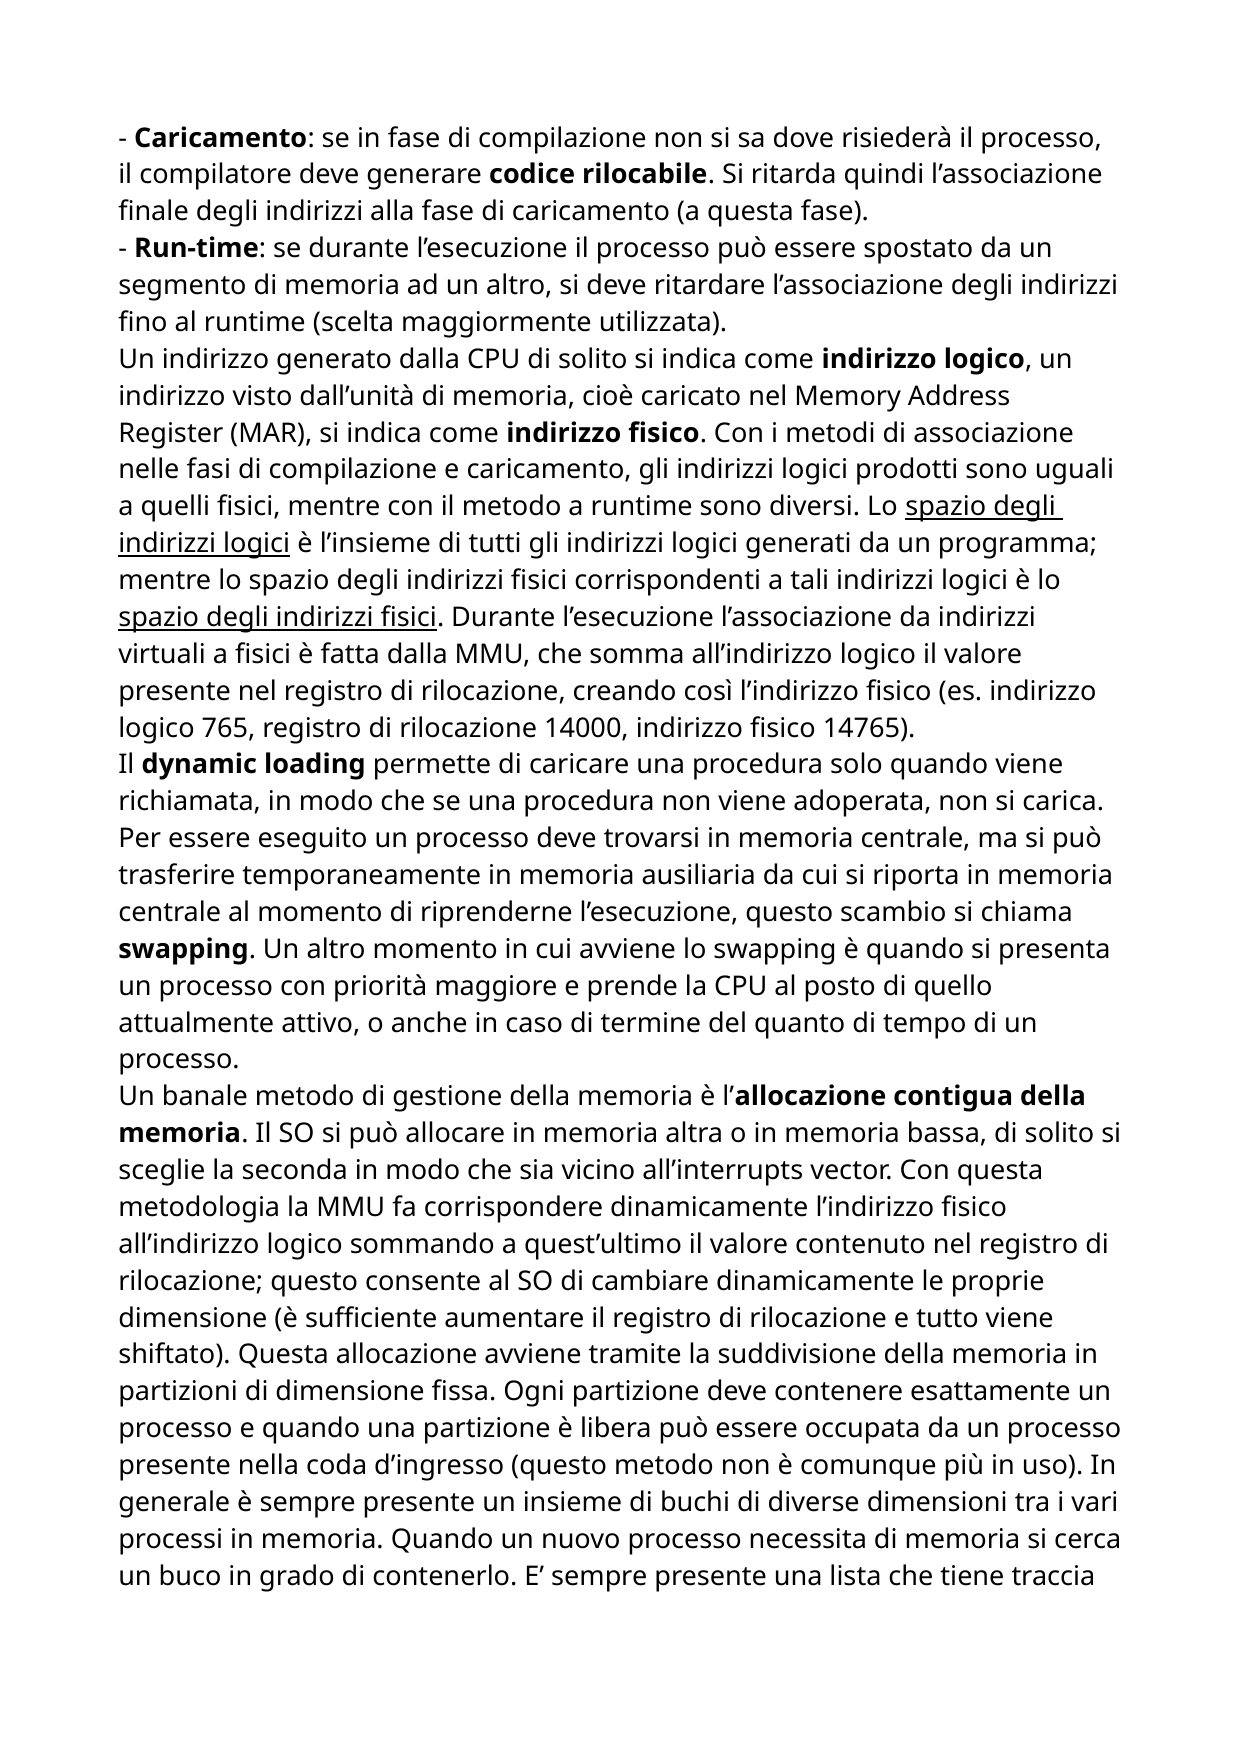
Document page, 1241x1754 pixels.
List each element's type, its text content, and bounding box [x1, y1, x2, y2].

text - Caricamento: se in fase di compilazione non si sa dove risiederà il processo, il compilatore deve generare codice rilocabile. Si ritarda quindi l’associazione finale degli indirizzi alla fase di caricamento (a questa fase). [118, 118, 1122, 229]
text - Run-time: se durante l’esecuzione il processo può essere spostato da un segmento di memoria ad un altro, si deve ritardare l’associazione degli indirizzi fino al runtime (scelta maggiormente utilizzata). [118, 229, 1122, 339]
text Il dynamic loading permette di caricare una procedura solo quando viene richiamata, in modo che se una procedura non viene adoperata, non si carica. [118, 745, 1122, 819]
text Per essere eseguito un processo deve trovarsi in memoria centrale, ma si può trasferire temporaneamente in memoria ausiliaria da cui si riporta in memoria centrale al momento di riprenderne l’esecuzione, questo scambio si chiama swapping. Un altro momento in cui avviene lo swapping è quando si presenta un processo con priorità maggiore e prende la CPU al posto di quello attualmente attivo, o anche in caso di termine del quanto di tempo di un processo. [118, 819, 1122, 1077]
text Un banale metodo di gestione della memoria è l’allocazione contigua della memoria. Il SO si può allocare in memoria altra o in memoria bassa, di solito si sceglie la seconda in modo che sia vicino all’interrupts vector. Con questa metodologia la MMU fa corrispondere dinamicamente l’indirizzo fisico all’indirizzo logico sommando a quest’ultimo il valore contenuto nel registro di rilocazione; questo consente al SO di cambiare dinamicamente le proprie dimensione (è sufficiente aumentare il registro di rilocazione e tutto viene shiftato). Questa allocazione avviene tramite la suddivisione della memoria in partizioni di dimensione fissa. Ogni partizione deve contenere esattamente un processo e quando una partizione è libera può essere occupata da un processo presente nella coda d’ingresso (questo metodo non è comunque più in uso). In generale è sempre presente un insieme di buchi di diverse dimensioni tra i vari processi in memoria. Quando un nuovo processo necessita di memoria si cerca un buco in grado di contenerlo. E’ sempre presente una lista che tiene traccia [118, 1077, 1122, 1593]
text Un indirizzo generato dalla CPU di solito si indica come indirizzo logico, un indirizzo visto dall’unità di memoria, cioè caricato nel Memory Address Register (MAR), si indica come indirizzo fisico. Con i metodi di associazione nelle fasi di compilazione e caricamento, gli indirizzi logici prodotti sono uguali a quelli fisici, mentre con il metodo a runtime sono diversi. Lo spazio degli indirizzi logici è l’insieme di tutti gli indirizzi logici generati da un programma; mentre lo spazio degli indirizzi fisici corrispondenti a tali indirizzi logici è lo spazio degli indirizzi fisici. Durante l’esecuzione l’associazione da indirizzi virtuali a fisici è fatta dalla MMU, che somma all’indirizzo logico il valore presente nel registro di rilocazione, creando così l’indirizzo fisico (es. indirizzo logico 765, registro di rilocazione 14000, indirizzo fisico 14765). [118, 339, 1122, 745]
